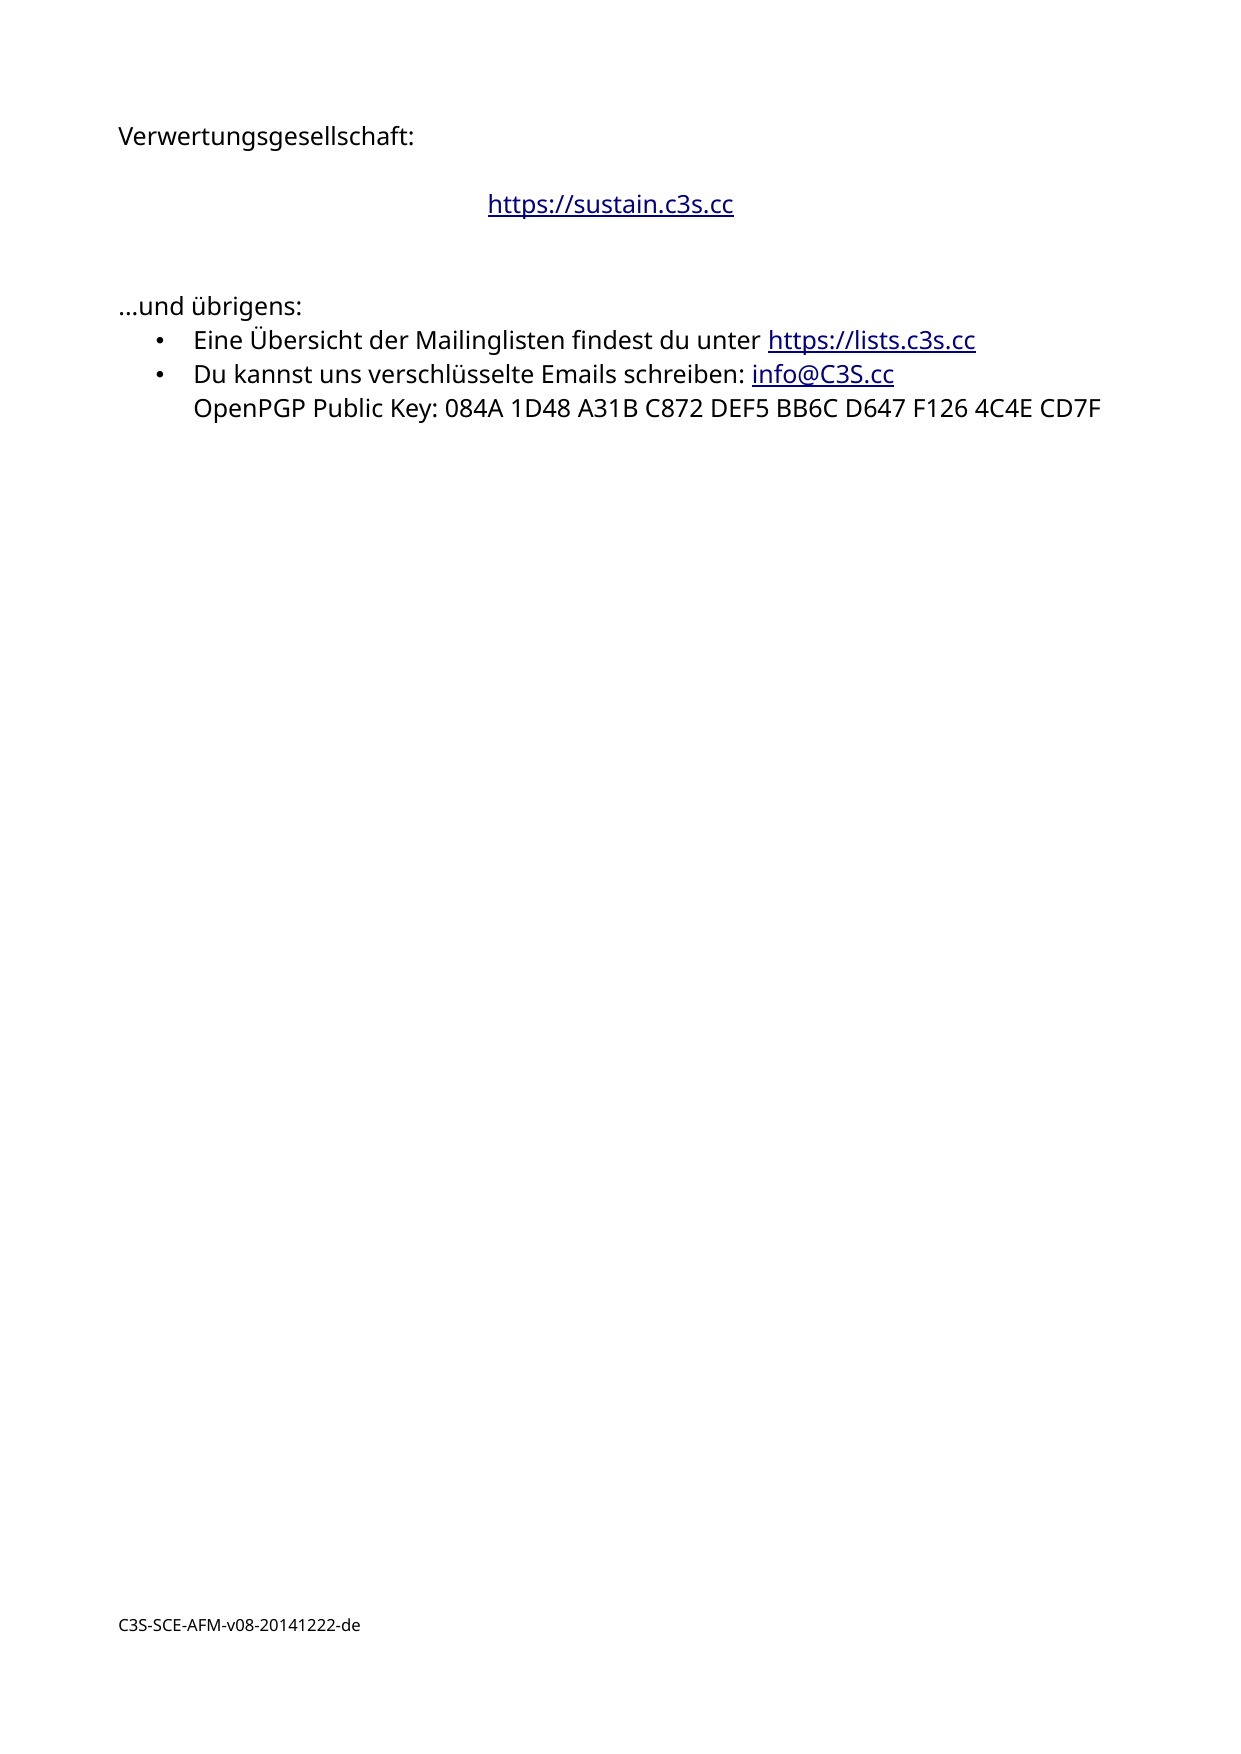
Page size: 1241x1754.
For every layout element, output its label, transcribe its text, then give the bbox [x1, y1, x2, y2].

text https://sustain.c3s.cc [118, 186, 1122, 220]
text Verwertungsgesellschaft: [118, 118, 1122, 152]
list Eine Übersicht der Mailinglisten findest du unter https://lists.c3s.cc [156, 322, 1122, 357]
text ...und übrigens: [118, 288, 1122, 322]
list Du kannst uns verschlüsselte Emails schreiben: info@C3S.cc OpenPGP Public Key: 084A 1D48 A31B C872 DEF5 BB6C D647 F126 4C4E CD7F [156, 357, 1122, 425]
